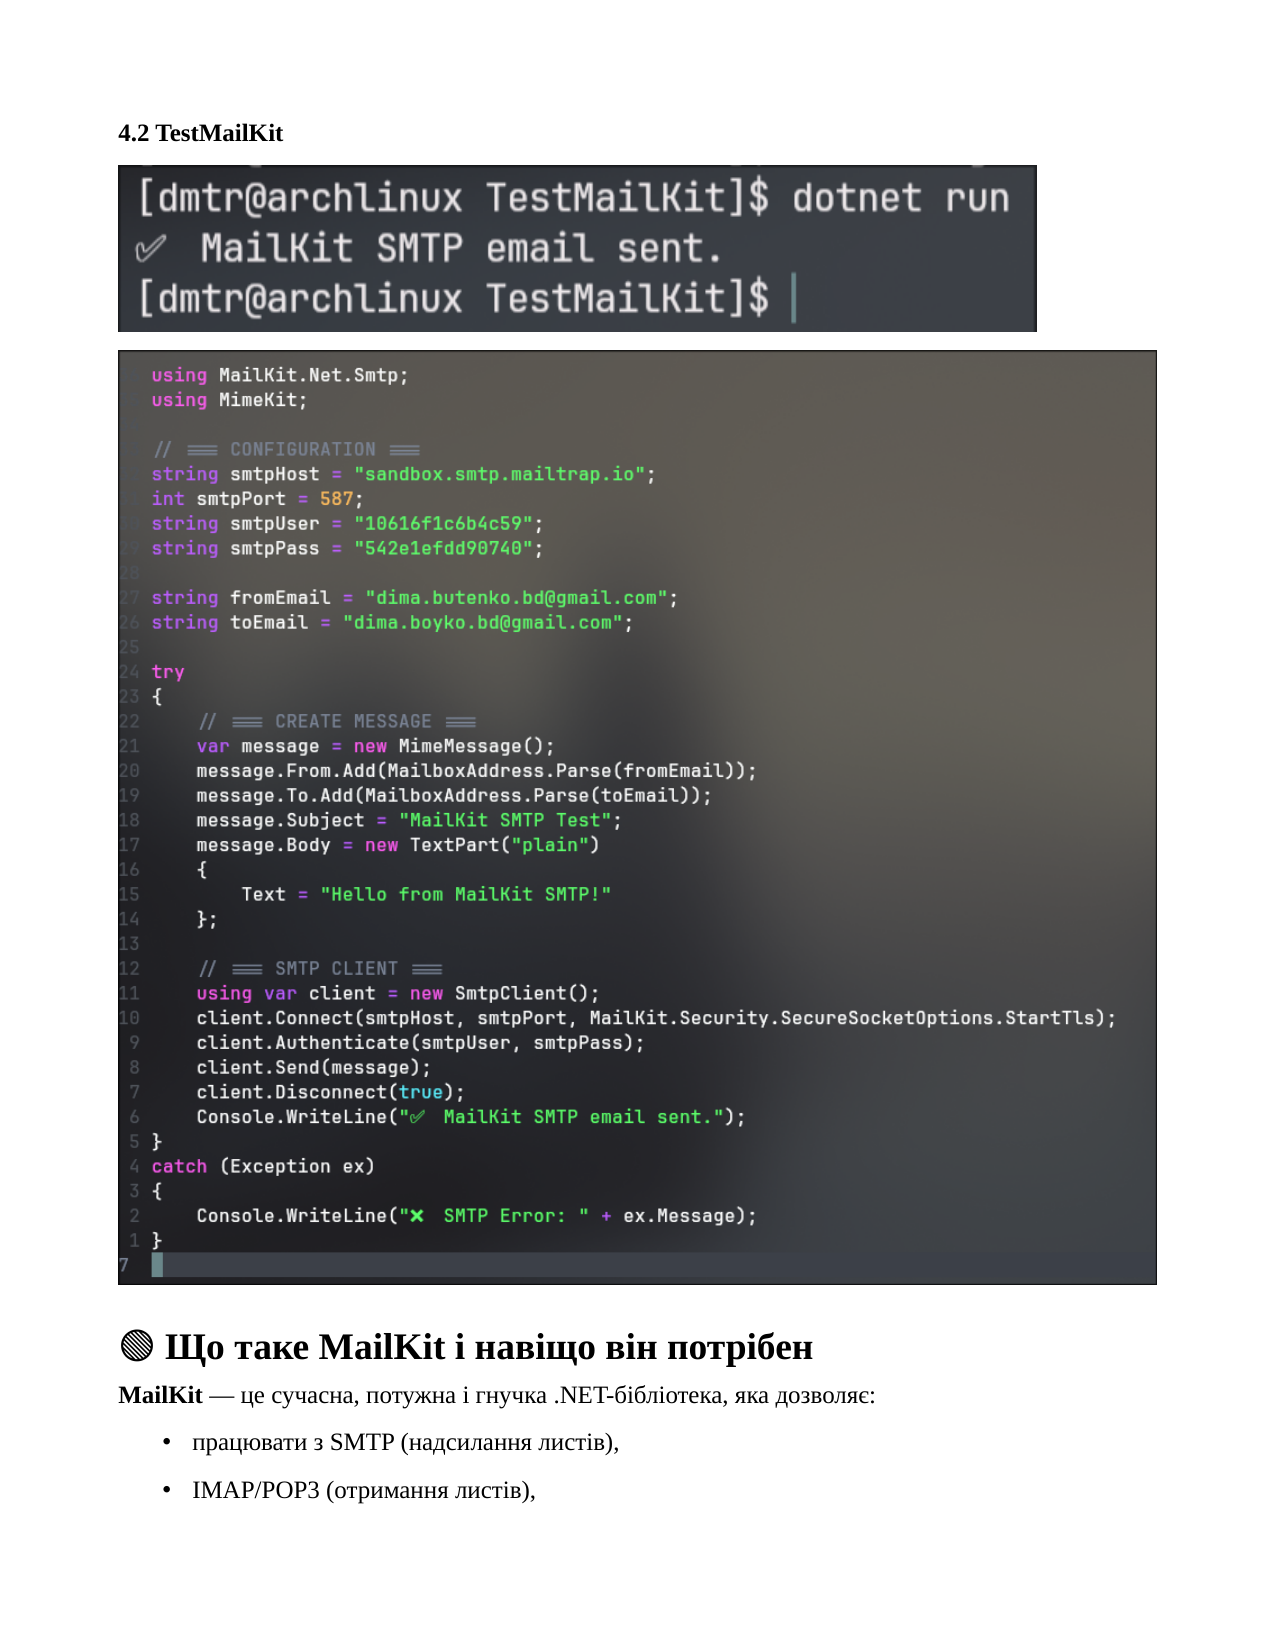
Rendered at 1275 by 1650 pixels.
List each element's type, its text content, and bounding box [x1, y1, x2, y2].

picture [118, 165, 1037, 332]
picture [118, 350, 1157, 1285]
text MailKit — це сучасна, потужна і гнучка .NET-бібліотека, яка дозволяє: [118, 1380, 1157, 1408]
text 4.2 TestMailKit [118, 118, 1157, 147]
list працювати з SMTP (надсилання листів), [162, 1427, 1157, 1456]
subtitle 🟢 Що таке MailKit і навіщо він потрібен [118, 1324, 1157, 1367]
list IMAP/POP3 (отримання листів), [162, 1475, 1157, 1504]
